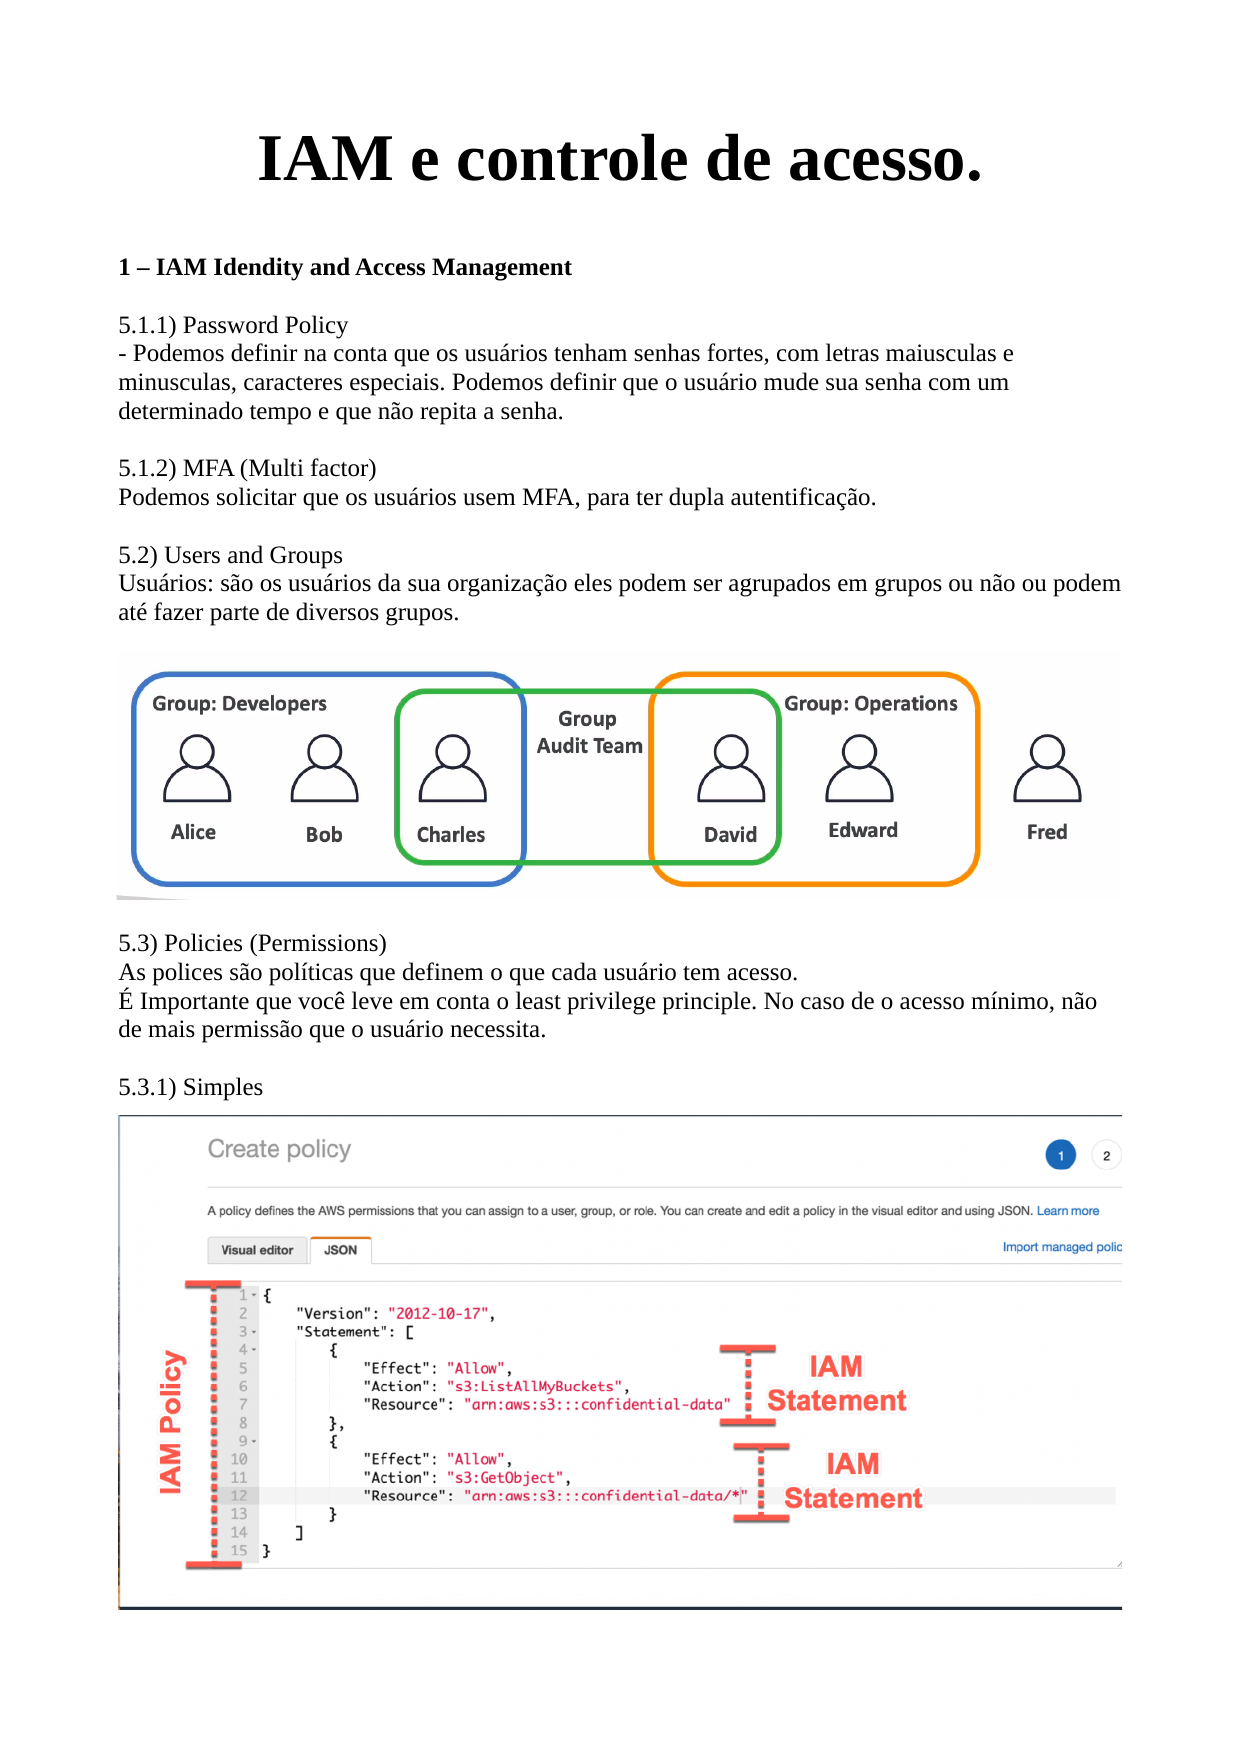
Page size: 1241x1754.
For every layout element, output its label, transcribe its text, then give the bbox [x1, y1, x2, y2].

text Podemos solicitar que os usuários usem MFA, para ter dupla autentificação. [118, 482, 1122, 511]
text As polices são políticas que definem o que cada usuário tem acesso. [118, 957, 1122, 986]
text IAM e controle de acesso. [118, 118, 1122, 195]
text 5.2) Users and Groups [118, 540, 1122, 568]
text 5.3) Policies (Permissions) [118, 928, 1122, 957]
text - Podemos definir na conta que os usuários tenham senhas fortes, com letras maiusculas e minusculas, caracteres especiais. Podemos definir que o usuário mude sua senha com um determinado tempo e que não repita a senha. [118, 338, 1122, 425]
text 1 – IAM Idendity and Access Management [118, 252, 1122, 281]
text Usuários: são os usuários da sua organização eles podem ser agrupados em grupos ou não ou podem até fazer parte de diversos grupos. [118, 568, 1122, 626]
picture [118, 1115, 1123, 1610]
picture [116, 651, 1121, 900]
text É Importante que você leve em conta o least privilege principle. No caso de o acesso mínimo, não de mais permissão que o usuário necessita. [118, 986, 1122, 1043]
text 5.3.1) Simples [118, 1072, 1122, 1101]
text 5.1.2) MFA (Multi factor) [118, 453, 1122, 482]
text 5.1.1) Password Policy [118, 310, 1122, 338]
